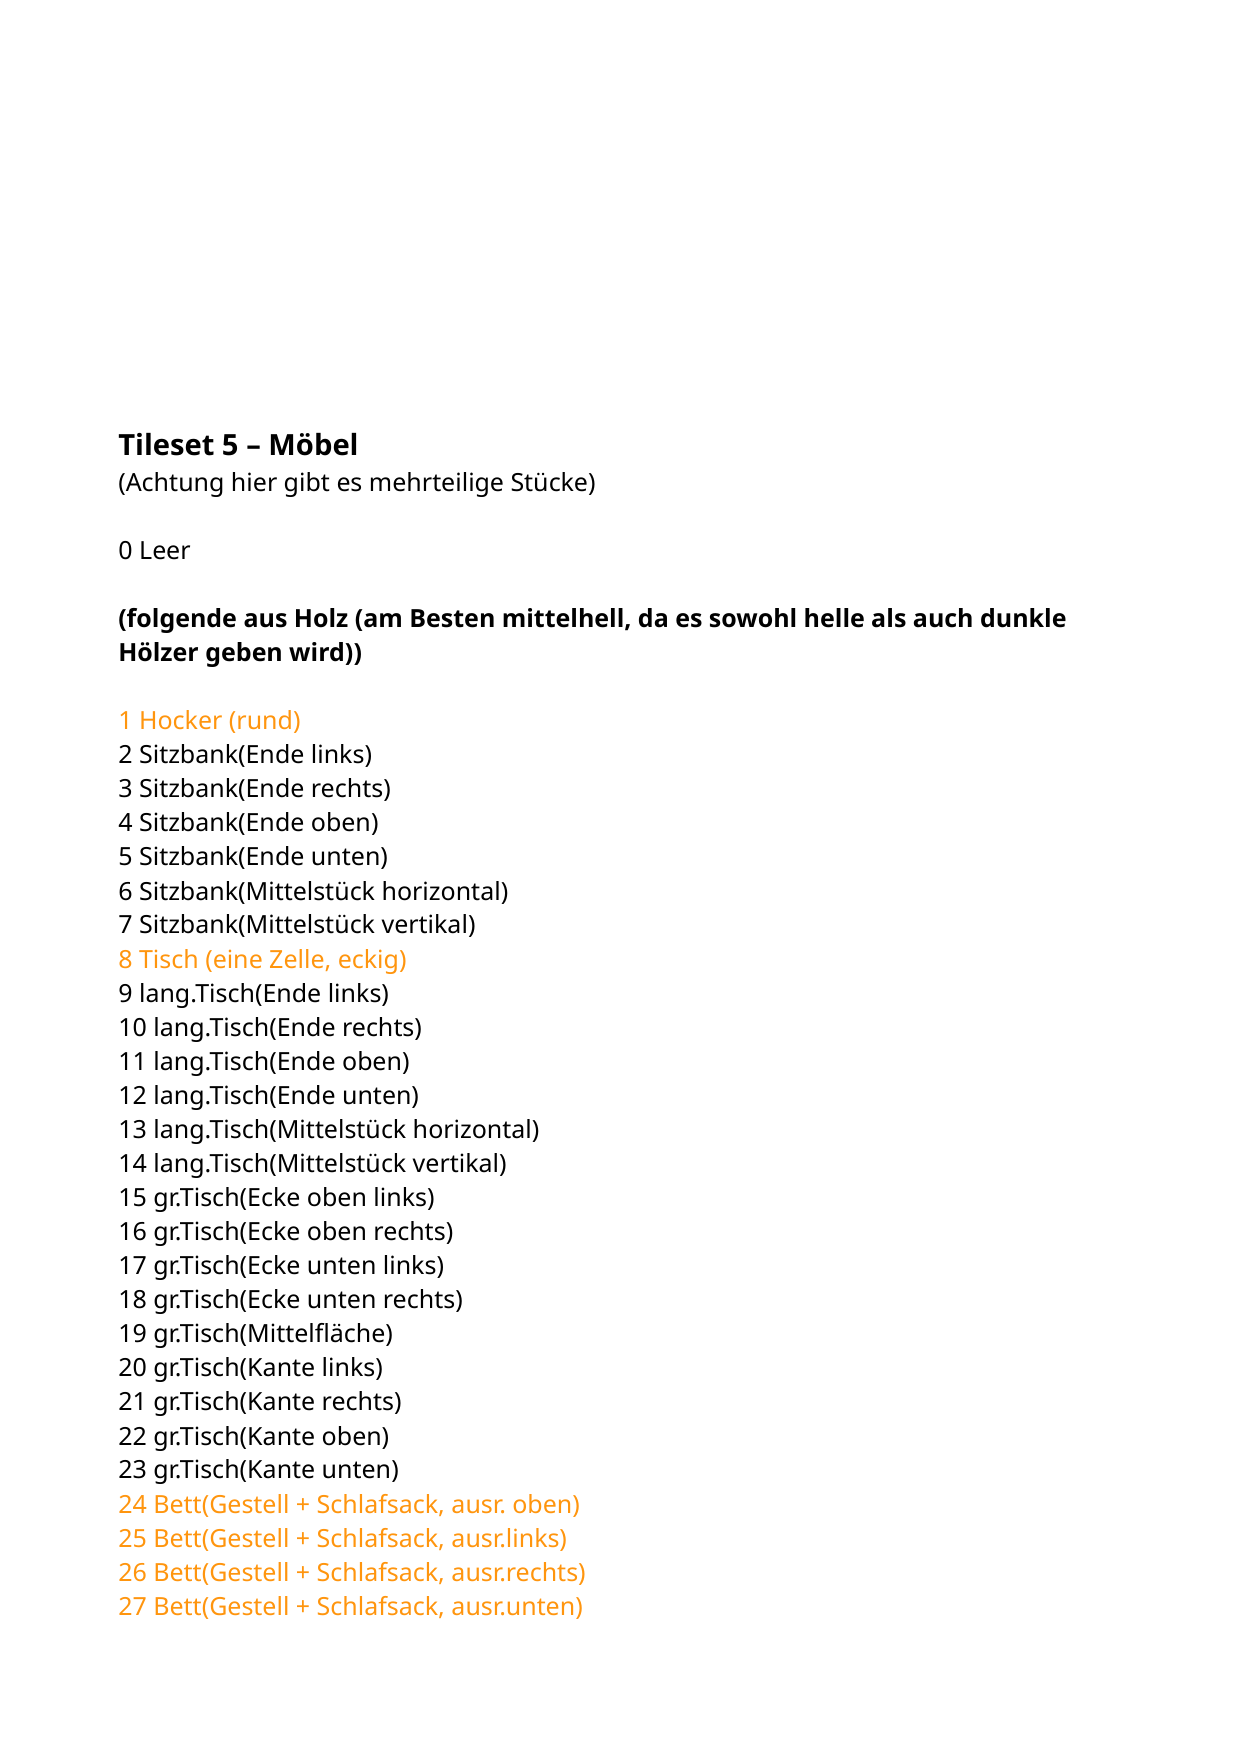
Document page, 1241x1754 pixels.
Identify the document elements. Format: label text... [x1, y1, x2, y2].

text 17 gr.Tisch(Ecke unten links) [118, 1248, 1122, 1282]
text 6 Sitzbank(Mittelstück horizontal) [118, 873, 1122, 907]
text 21 gr.Tisch(Kante rechts) [118, 1384, 1122, 1418]
text 26 Bett(Gestell + Schlafsack, ausr.rechts) [118, 1554, 1122, 1588]
text 13 lang.Tisch(Mittelstück horizontal) [118, 1112, 1122, 1146]
text 24 Bett(Gestell + Schlafsack, ausr. oben) [118, 1486, 1122, 1520]
text 1 Hocker (rund) [118, 703, 1122, 737]
text 19 gr.Tisch(Mittelfläche) [118, 1316, 1122, 1350]
text 11 lang.Tisch(Ende oben) [118, 1043, 1122, 1077]
text 2 Sitzbank(Ende links) [118, 737, 1122, 771]
text 18 gr.Tisch(Ecke unten rechts) [118, 1282, 1122, 1316]
text 10 lang.Tisch(Ende rechts) [118, 1009, 1122, 1043]
text 9 lang.Tisch(Ende links) [118, 975, 1122, 1009]
text 7 Sitzbank(Mittelstück vertikal) [118, 907, 1122, 941]
text 14 lang.Tisch(Mittelstück vertikal) [118, 1146, 1122, 1180]
text (folgende aus Holz (am Besten mittelhell, da es sowohl helle als auch dunkle Hölzer geben wird)) [118, 601, 1122, 669]
text 5 Sitzbank(Ende unten) [118, 839, 1122, 873]
text 23 gr.Tisch(Kante unten) [118, 1452, 1122, 1486]
text (Achtung hier gibt es mehrteilige Stücke) [118, 464, 1122, 498]
text 3 Sitzbank(Ende rechts) [118, 771, 1122, 805]
text 4 Sitzbank(Ende oben) [118, 805, 1122, 839]
text Tileset 5 – Möbel [118, 425, 1122, 464]
text 20 gr.Tisch(Kante links) [118, 1350, 1122, 1384]
text 15 gr.Tisch(Ecke oben links) [118, 1180, 1122, 1214]
text 12 lang.Tisch(Ende unten) [118, 1077, 1122, 1112]
text 8 Tisch (eine Zelle, eckig) [118, 941, 1122, 975]
text 0 Leer [118, 532, 1122, 567]
text 16 gr.Tisch(Ecke oben rechts) [118, 1214, 1122, 1248]
text 27 Bett(Gestell + Schlafsack, ausr.unten) [118, 1588, 1122, 1622]
text 22 gr.Tisch(Kante oben) [118, 1418, 1122, 1452]
text 25 Bett(Gestell + Schlafsack, ausr.links) [118, 1520, 1122, 1554]
